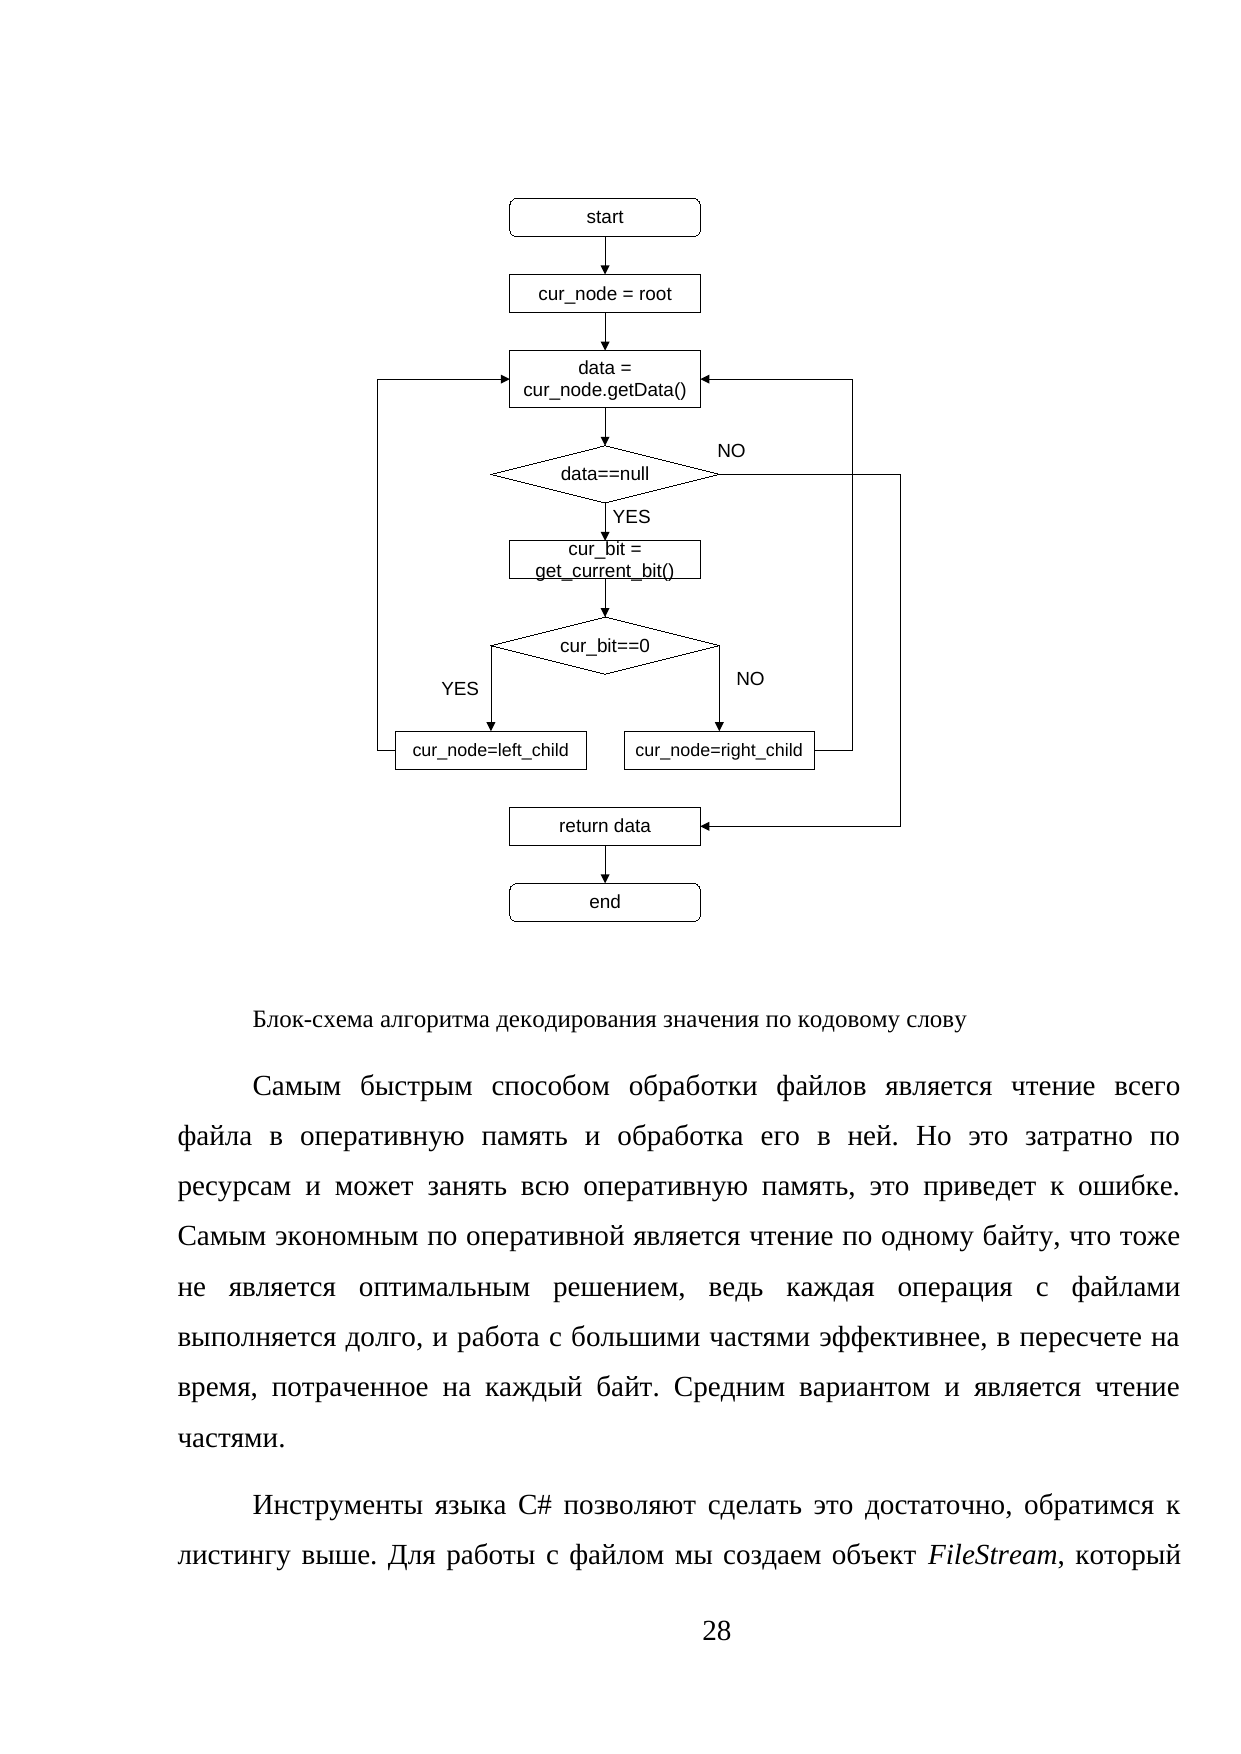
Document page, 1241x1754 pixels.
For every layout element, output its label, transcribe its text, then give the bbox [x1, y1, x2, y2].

text Инструменты языка C# позволяют сделать это достаточно, обратимся к листингу выше. Для работы с файлом мы создаем объект FileStream, который [177, 1487, 1181, 1571]
text Самым быстрым способом обработки файлов является чтение всего файла в оперативную память и обработка его в ней. Но это затратно по ресурсам и может занять всю оперативную память, это приведет к ошибке. Самым экономным по оперативной является чтение по одному байту, что тоже не является оптимальным решением, ведь каждая операция с файлами выполняется долго, и работа с большими частями эффективнее, в пересчете на время, потраченное на каждый байт. Средним вариантом и является чтение частями. [177, 1068, 1181, 1453]
subtitle Блок-схема алгоритма декодирования значения по кодовому слову [177, 989, 1181, 1032]
